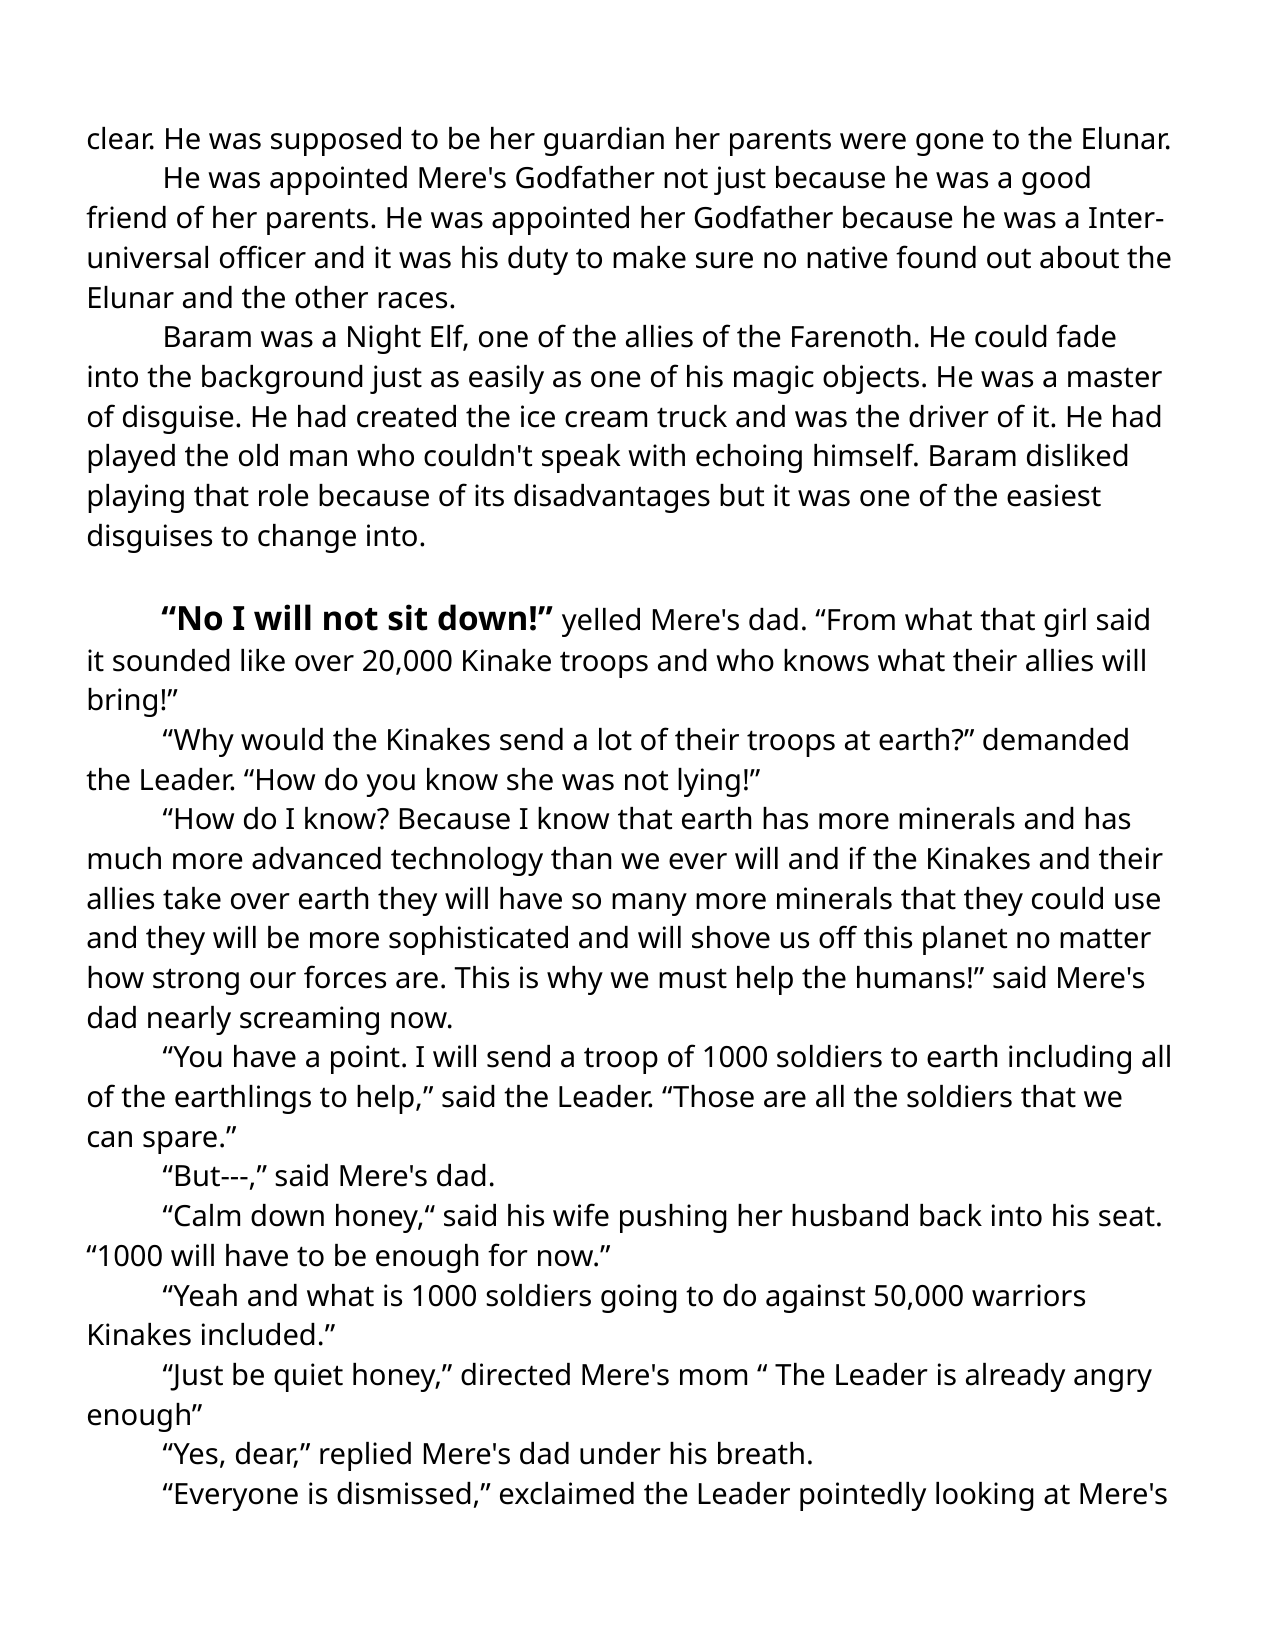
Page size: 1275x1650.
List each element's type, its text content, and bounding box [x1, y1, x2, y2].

text “No I will not sit down!” yelled Mere's dad. “From what that girl said it sounded like over 20,000 Kinake troops and who knows what their allies will bring!” [86, 555, 1177, 719]
text clear. He was supposed to be her guardian her parents were gone to the Elunar. [86, 118, 1177, 158]
text “But---,” said Mere's dad. [86, 1156, 1177, 1195]
text “You have a point. I will send a troop of 1000 soldiers to earth including all of the earthlings to help,” said the Leader. “Those are all the soldiers that we can spare.” [86, 1037, 1177, 1156]
text “Everyone is dismissed,” exclaimed the Leader pointedly looking at Mere's [86, 1473, 1177, 1513]
text “Yes, dear,” replied Mere's dad under his breath. [86, 1433, 1177, 1473]
text “How do I know? Because I know that earth has more minerals and has much more advanced technology than we ever will and if the Kinakes and their allies take over earth they will have so many more minerals that they could use and they will be more sophisticated and will shove us off this planet no matter how strong our forces are. This is why we must help the humans!” said Mere's dad nearly screaming now. [86, 798, 1177, 1037]
text He was appointed Mere's Godfather not just because he was a good friend of her parents. He was appointed her Godfather because he was a Inter-universal officer and it was his duty to make sure no native found out about the Elunar and the other races. [86, 158, 1177, 317]
text “Why would the Kinakes send a lot of their troops at earth?” demanded the Leader. “How do you know she was not lying!” [86, 719, 1177, 798]
text Baram was a Night Elf, one of the allies of the Farenoth. He could fade into the background just as easily as one of his magic objects. He was a master of disguise. He had created the ice cream truck and was the driver of it. He had played the old man who couldn't speak with echoing himself. Baram disliked playing that role because of its disadvantages but it was one of the easiest disguises to change into. [86, 317, 1177, 555]
text “Calm down honey,“ said his wife pushing her husband back into his seat. “1000 will have to be enough for now.” [86, 1195, 1177, 1275]
text “Yeah and what is 1000 soldiers going to do against 50,000 warriors Kinakes included.” [86, 1275, 1177, 1354]
text “Just be quiet honey,” directed Mere's mom “ The Leader is already angry enough” [86, 1354, 1177, 1433]
